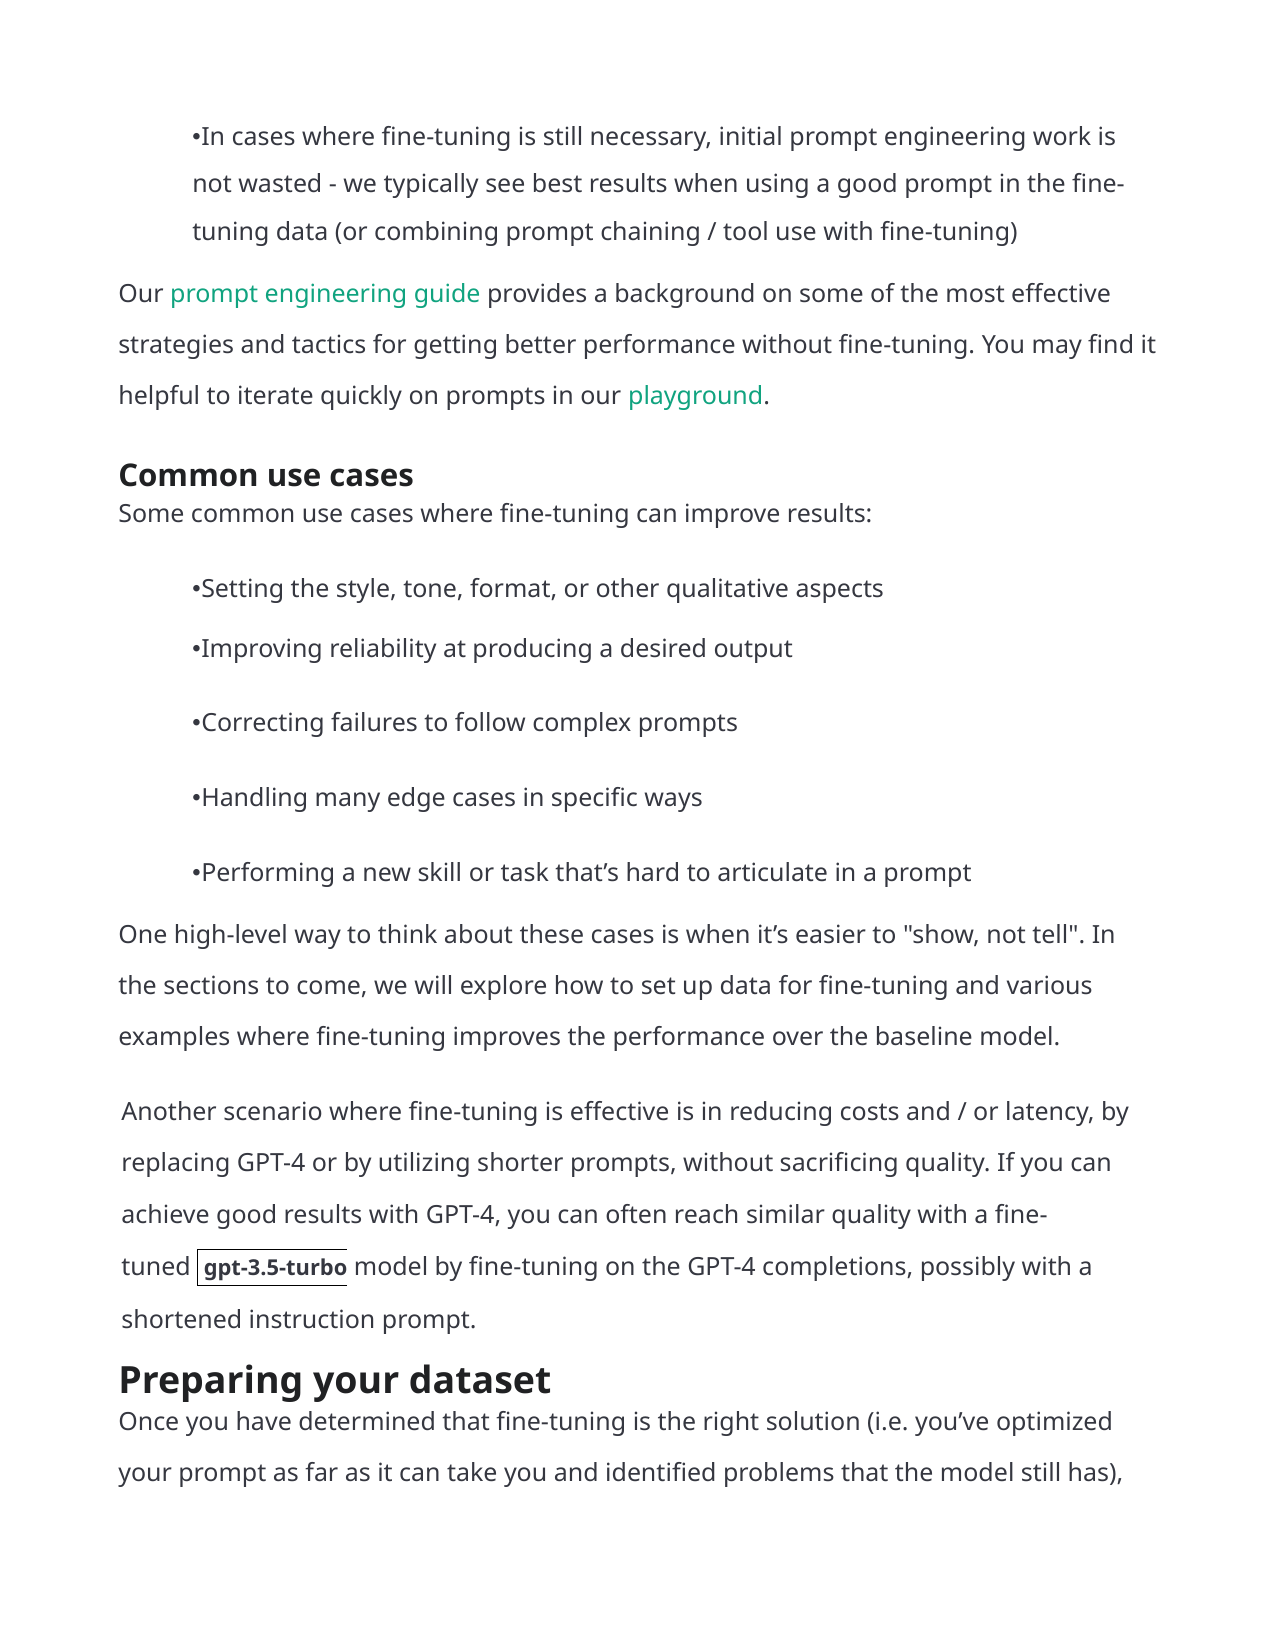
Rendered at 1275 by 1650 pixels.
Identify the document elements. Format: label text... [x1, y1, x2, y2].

text One high-level way to think about these cases is when it’s easier to "show, not tell". In the sections to come, we will explore how to set up data for fine-tuning and various examples where fine-tuning improves the performance over the baseline model. [118, 917, 1157, 1053]
list In cases where fine-tuning is still necessary, initial prompt engineering work is not wasted - we typically see best results when using a good prompt in the fine-tuning data (or combining prompt chaining / tool use with fine-tuning) [118, 118, 1157, 247]
list Handling many edge cases in specific ways [118, 780, 1157, 814]
list Improving reliability at producing a desired output [118, 630, 1157, 664]
list Performing a new skill or task that’s hard to articulate in a prompt [118, 854, 1157, 888]
text Another scenario where fine-tuning is effective is in reducing costs and / or latency, by replacing GPT-4 or by utilizing shorter prompts, without sacrificing quality. If you can achieve good results with GPT-4, you can often reach similar quality with a fine-tuned gpt-3.5-turbo model by fine-tuning on the GPT-4 completions, possibly with a shortened instruction prompt. [121, 1093, 1154, 1336]
text Once you have determined that fine-tuning is the right solution (i.e. you’ve optimized your prompt as far as it can take you and identified problems that the model still has), [118, 1404, 1157, 1489]
list Setting the style, tone, format, or other qualitative aspects [118, 570, 1157, 604]
text Some common use cases where fine-tuning can improve results: [118, 496, 1157, 530]
subtitle Preparing your dataset [118, 1353, 1157, 1404]
subtitle Common use cases [118, 452, 1157, 496]
text Our prompt engineering guide provides a background on some of the most effective strategies and tactics for getting better performance without fine-tuning. You may find it helpful to iterate quickly on prompts in our playground. [118, 276, 1157, 412]
list Correcting failures to follow complex prompts [118, 705, 1157, 739]
